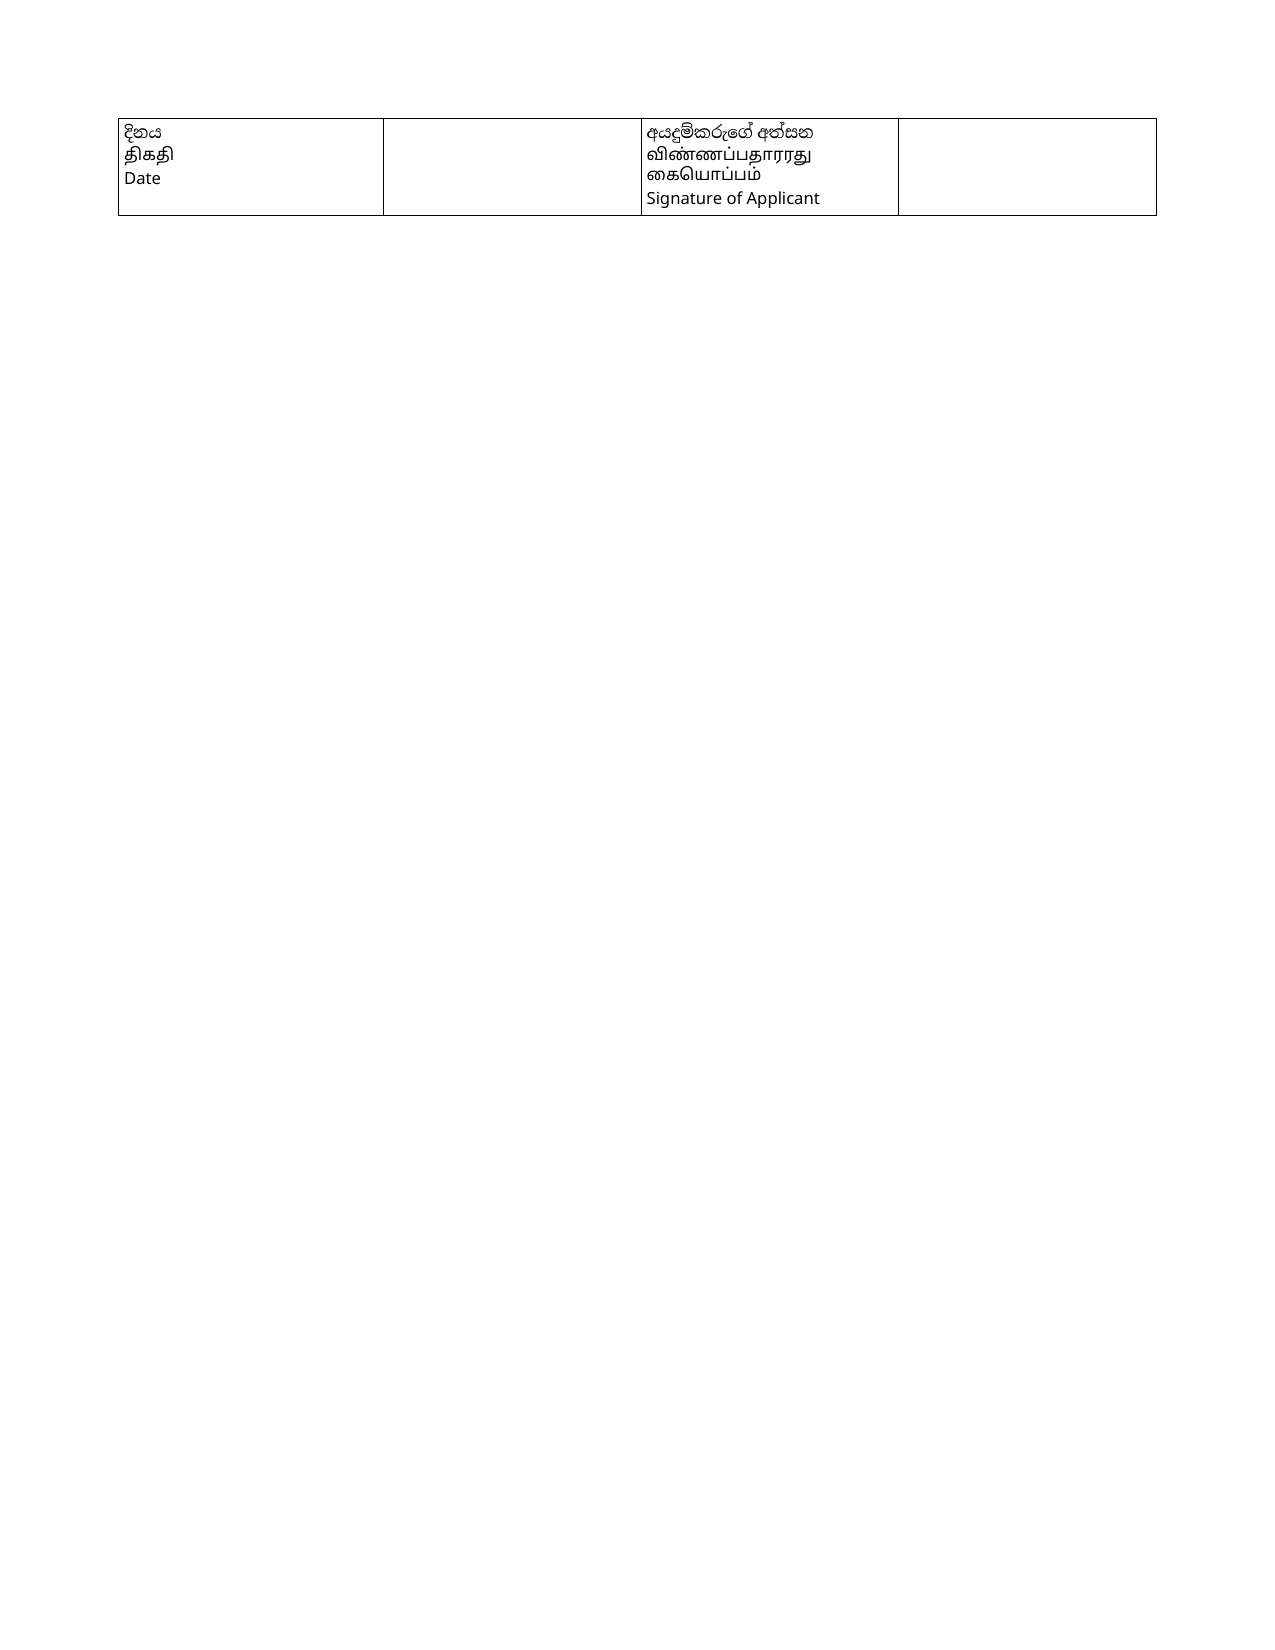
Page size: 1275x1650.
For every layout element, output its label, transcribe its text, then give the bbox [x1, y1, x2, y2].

table_header [384, 119, 641, 215]
table_header [899, 119, 1156, 215]
table_header අයදුම්කරුගේ අත්සන விண்ணப்பதாரரது கையொப்பம் Signature of Applicant [642, 119, 898, 215]
table_header දිනය திகதி Date [119, 119, 383, 215]
